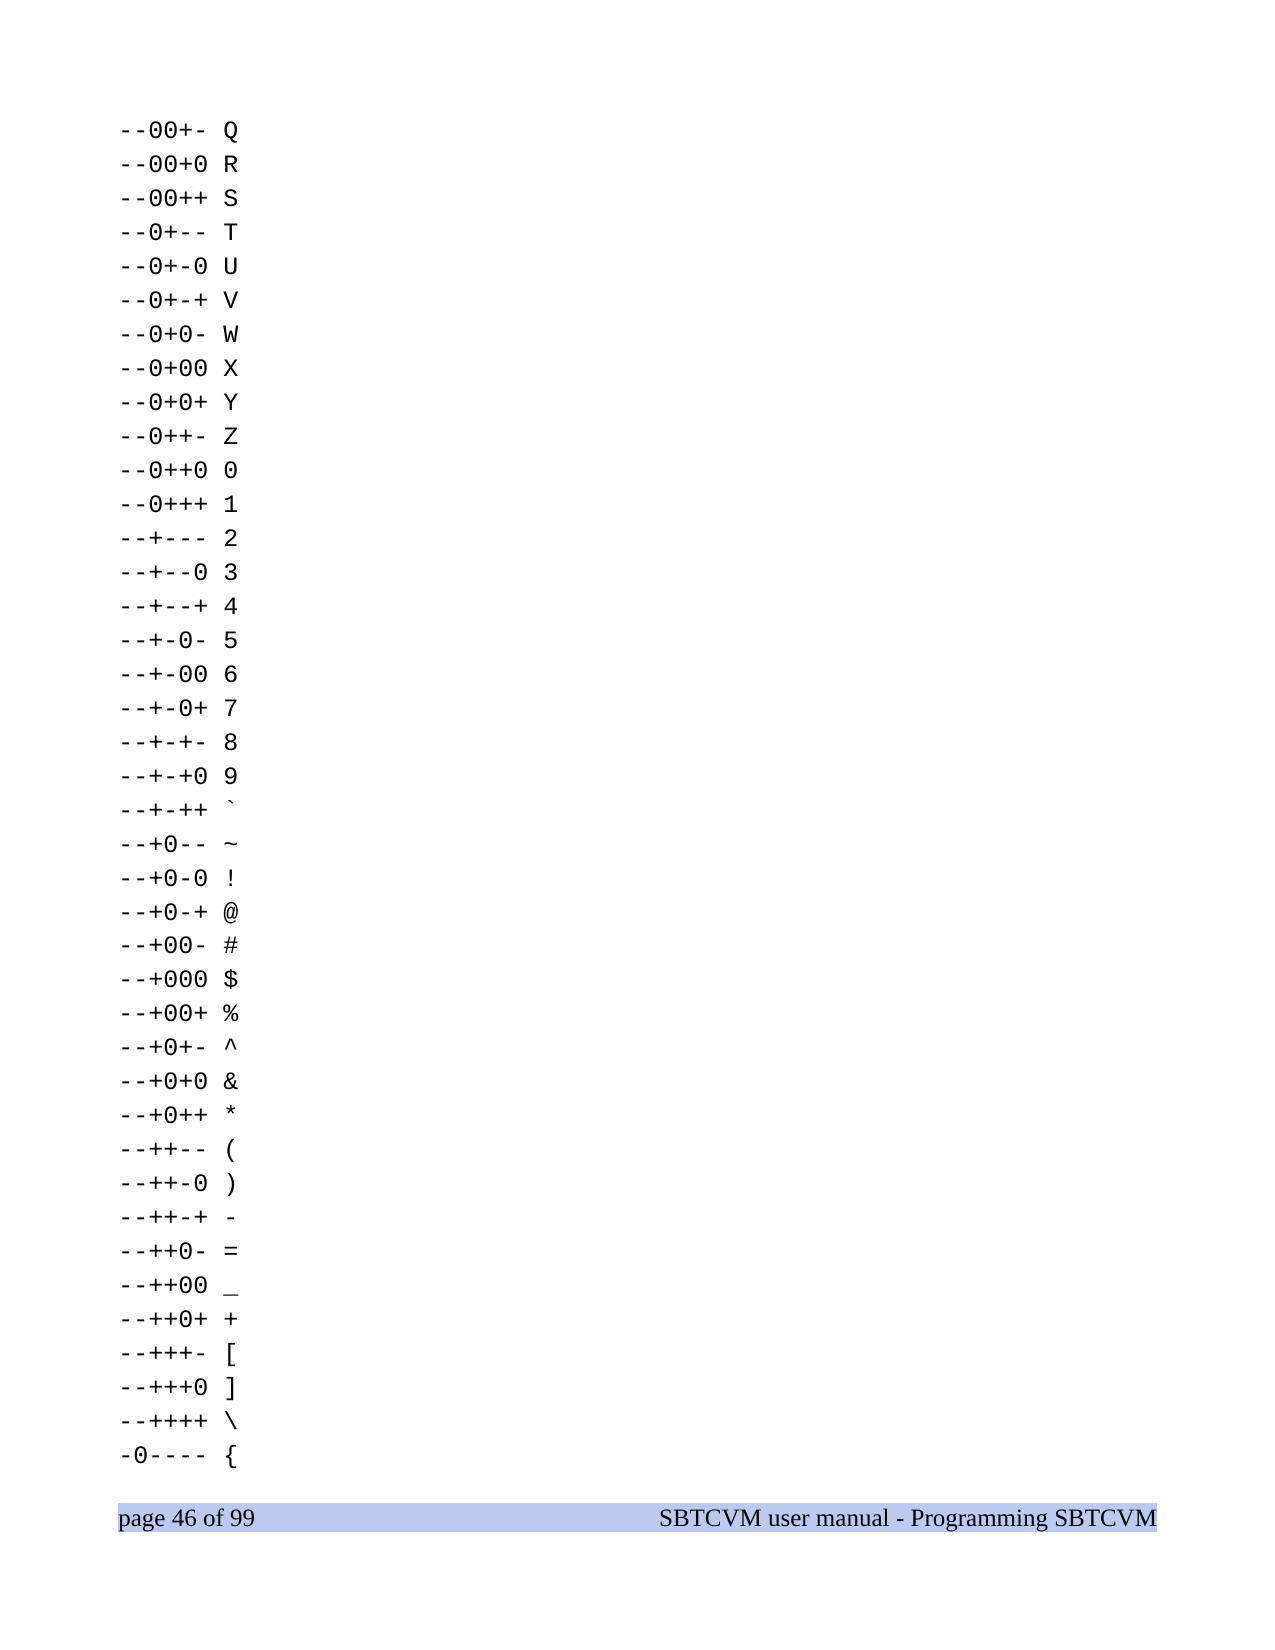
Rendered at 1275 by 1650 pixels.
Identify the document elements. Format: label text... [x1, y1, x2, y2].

text --00+- Q --00+0 R --00++ S --0+-- T --0+-0 U --0+-+ V --0+0- W --0+00 X --0+0+ Y --0++- Z --0++0 0 --0+++ 1 --+--- 2 --+--0 3 --+--+ 4 --+-0- 5 --+-00 6 --+-0+ 7 --+-+- 8 --+-+0 9 --+-++ ` --+0-- ~ --+0-0 ! --+0-+ @ --+00- # --+000 $ --+00+ % --+0+- ^ --+0+0 & --+0++ * --++-- ( --++-0 ) --++-+ - --++0- = --++00 _ --++0+ + --+++- [ --+++0 ] --++++ \ -0---- { [118, 118, 1157, 1471]
